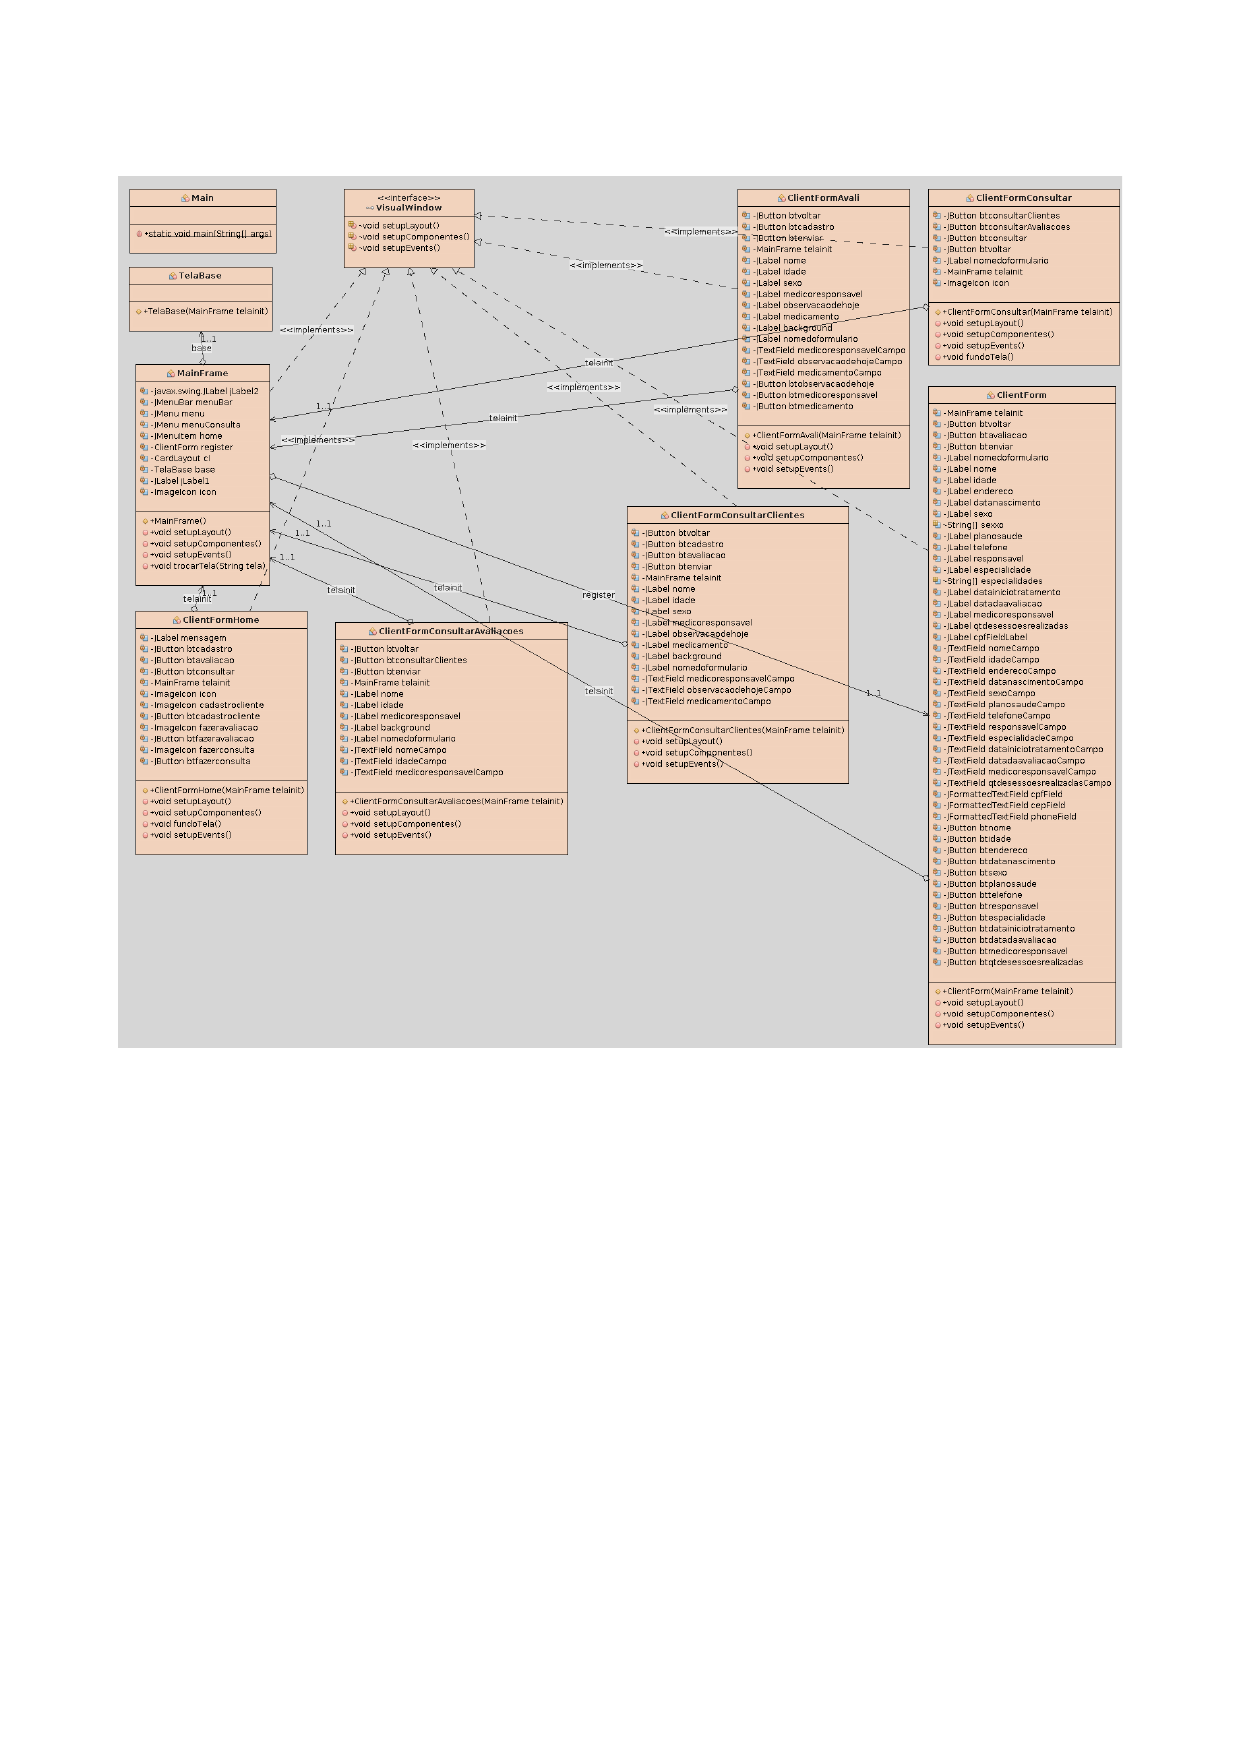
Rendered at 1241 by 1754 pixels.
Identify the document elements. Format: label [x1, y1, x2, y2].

picture [118, 176, 1123, 1048]
